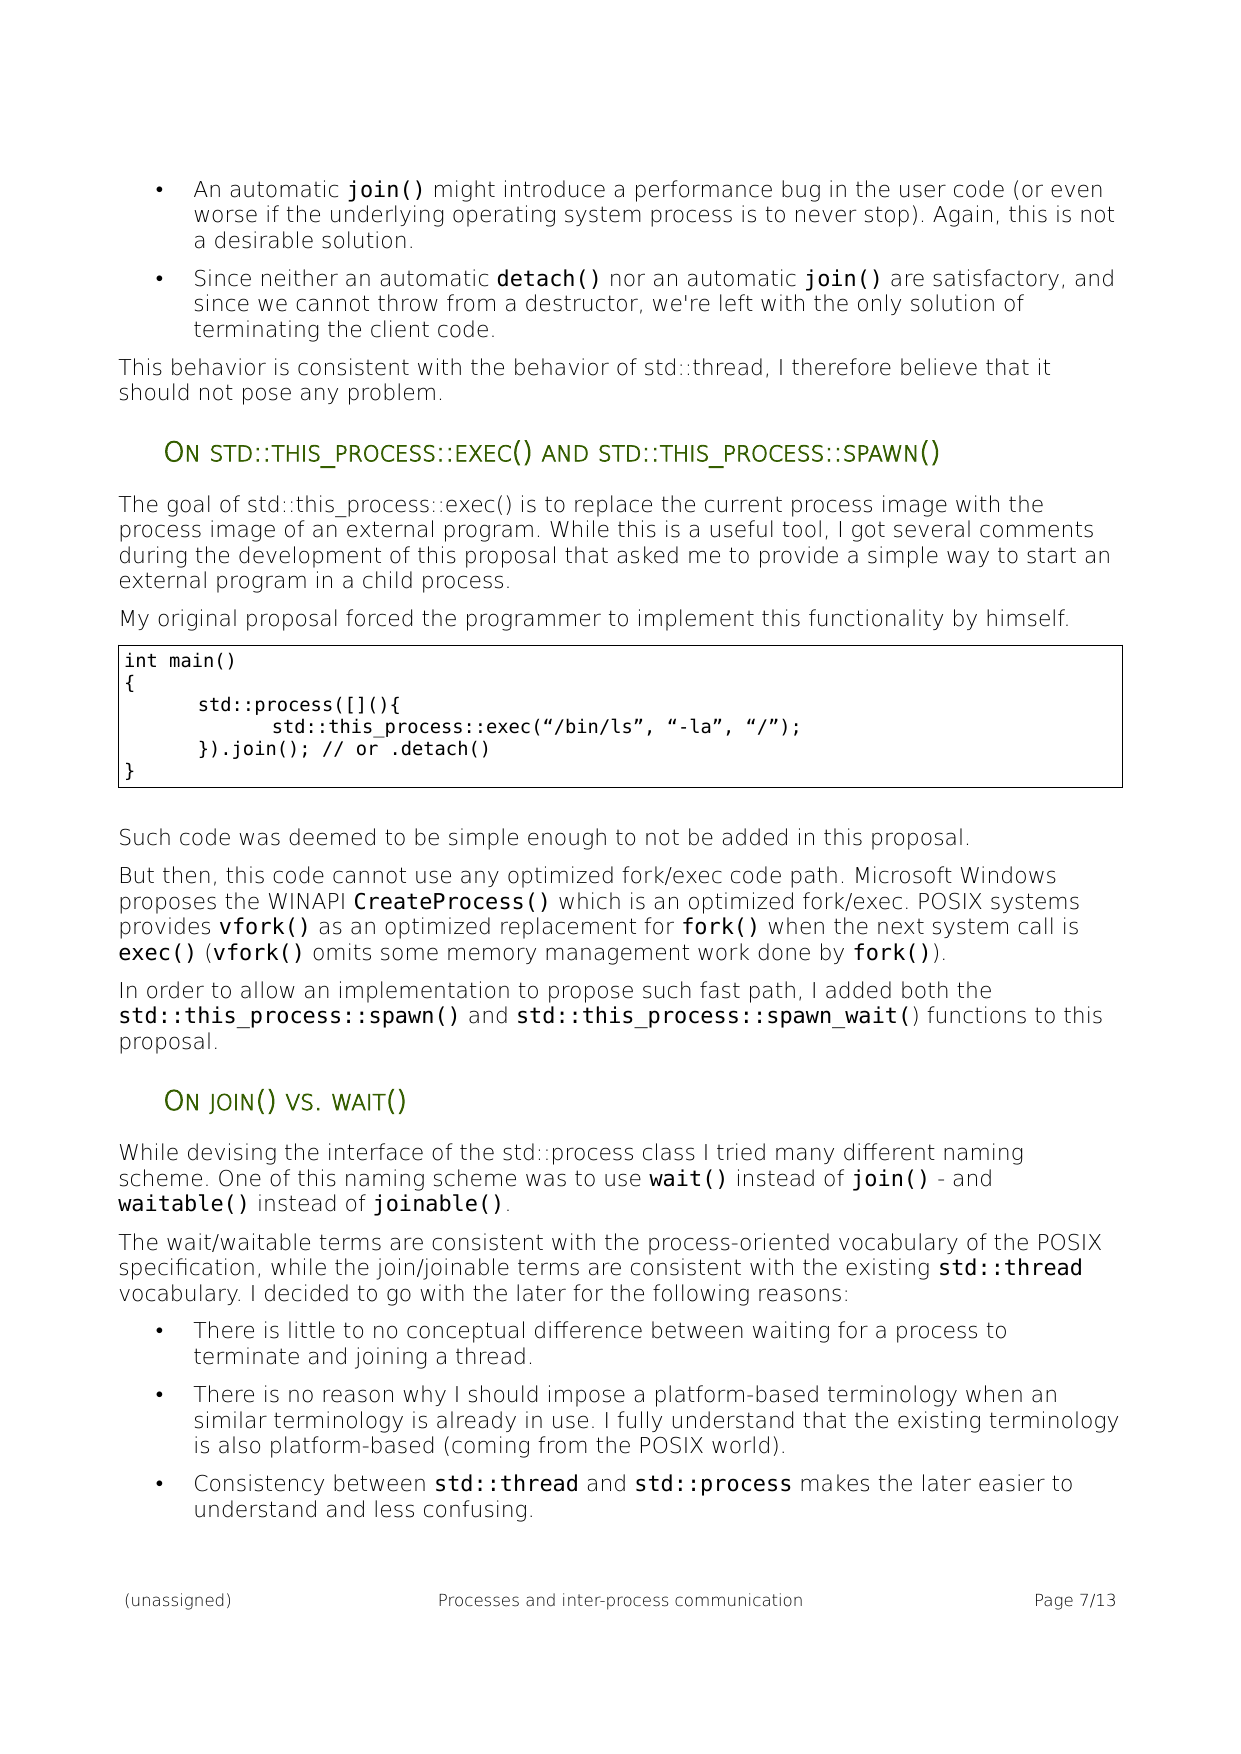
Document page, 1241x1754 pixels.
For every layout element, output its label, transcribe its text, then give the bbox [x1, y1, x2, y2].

text While devising the interface of the std::process class I tried many different naming scheme. One of this naming scheme was to use wait() instead of join() - and waitable() instead of joinable(). [118, 1141, 1122, 1217]
subtitle On std::this_process::exec() and std::this_process::spawn() [163, 436, 1122, 468]
text The goal of std::this_process::exec() is to replace the current process image with the process image of an external program. While this is a useful tool, I got several comments during the development of this proposal that asked me to provide a simple way to start an external program in a child process. [118, 492, 1122, 594]
list There is no reason why I should impose a platform-based terminology when an similar terminology is already in use. I fully understand that the existing terminology is also platform-based (coming from the POSIX world). [156, 1382, 1122, 1459]
text This behavior is consistent with the behavior of std::thread, I therefore believe that it should not pose any problem. [118, 355, 1122, 406]
list There is little to no conceptual difference between waiting for a process to terminate and joining a thread. [156, 1319, 1122, 1370]
list Since neither an automatic detach() nor an automatic join() are satisfactory, and since we cannot throw from a destructor, we're left with the only solution of terminating the client code. [156, 266, 1122, 342]
text The wait/waitable terms are consistent with the process-oriented vocabulary of the POSIX specification, while the join/joinable terms are consistent with the existing std::thread vocabulary. I decided to go with the later for the following reasons: [118, 1229, 1122, 1306]
text In order to allow an implementation to propose such fast path, I added both the std::this_process::spawn() and std::this_process::spawn_wait() functions to this proposal. [118, 978, 1122, 1054]
text My original proposal forced the programmer to implement this functionality by himself. [118, 606, 1122, 632]
subtitle On join() vs. wait() [163, 1085, 1122, 1116]
table_header int main() { std::process([](){ std::this_process::exec(“/bin/ls”, “-la”, “/”); }).join(); // or .detach() } [119, 646, 1122, 787]
list An automatic join() might introduce a performance bug in the user code (or even worse if the underlying operating system process is to never stop). Again, this is not a desirable solution. [156, 177, 1122, 253]
list Consistency between std::thread and std::process makes the later easier to understand and less confusing. [156, 1471, 1122, 1522]
text Such code was deemed to be simple enough to not be added in this proposal. [118, 825, 1122, 851]
text But then, this code cannot use any optimized fork/exec code path. Microsoft Windows proposes the WINAPI CreateProcess() which is an optimized fork/exec. POSIX systems provides vfork() as an optimized replacement for fork() when the next system call is exec() (vfork() omits some memory management work done by fork()). [118, 863, 1122, 966]
